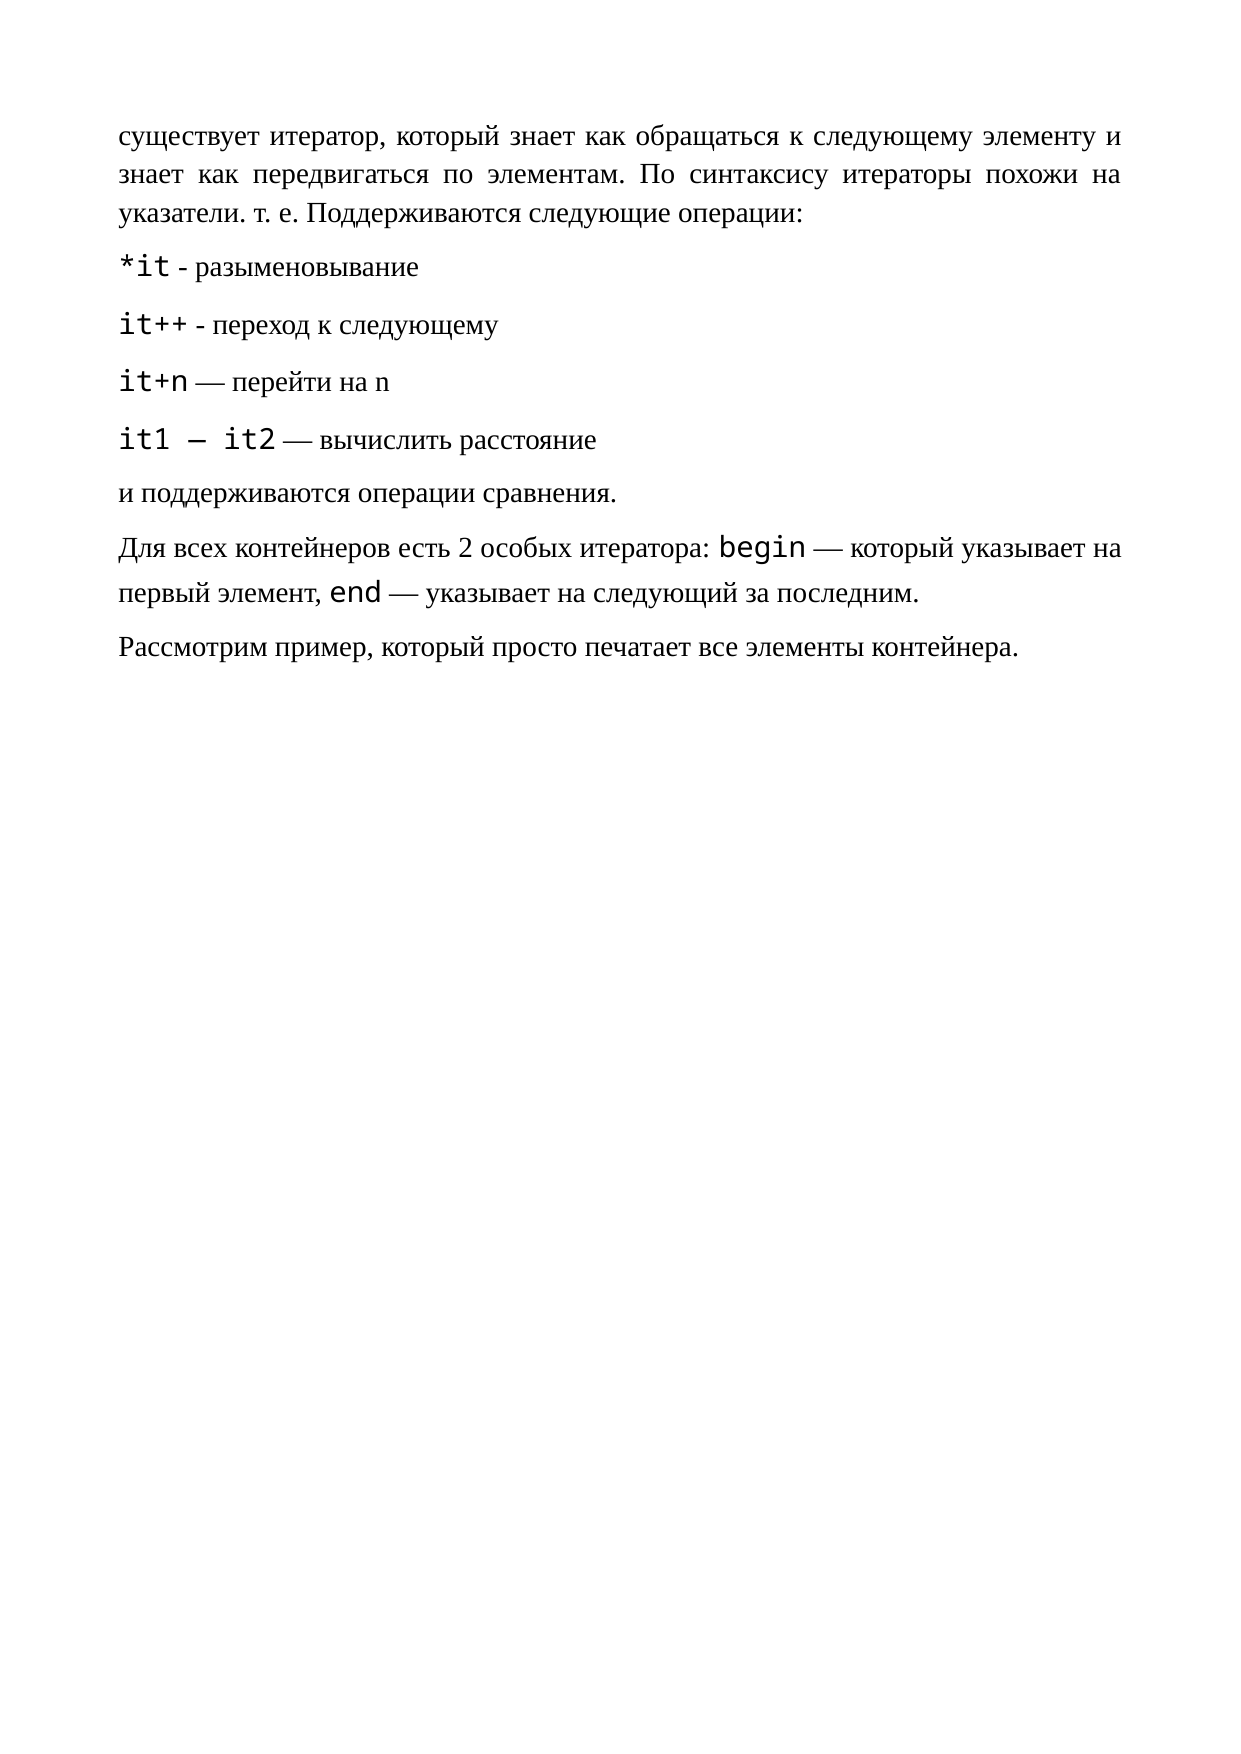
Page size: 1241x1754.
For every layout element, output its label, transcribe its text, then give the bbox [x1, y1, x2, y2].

text Для всех контейнеров есть 2 особых итератора: begin — который указывает на первый элемент, end — указывает на следующий за последним. [118, 526, 1122, 611]
text существует итератор, который знает как обращаться к следующему элементу и знает как передвигаться по элементам. По синтаксису итераторы похожи на указатели. т. е. Поддерживаются следующие операции: [118, 118, 1122, 229]
text it1 — it2 — вычислить расстояние [118, 418, 1122, 458]
text it+n — перейти на n [118, 361, 1122, 400]
text *it - разыменовывание [118, 246, 1122, 285]
text it++ - переход к следующему [118, 303, 1122, 343]
text и поддерживаются операции сравнения. [118, 476, 1122, 509]
text Рассмотрим пример, который просто печатает все элементы контейнера. [118, 629, 1122, 663]
